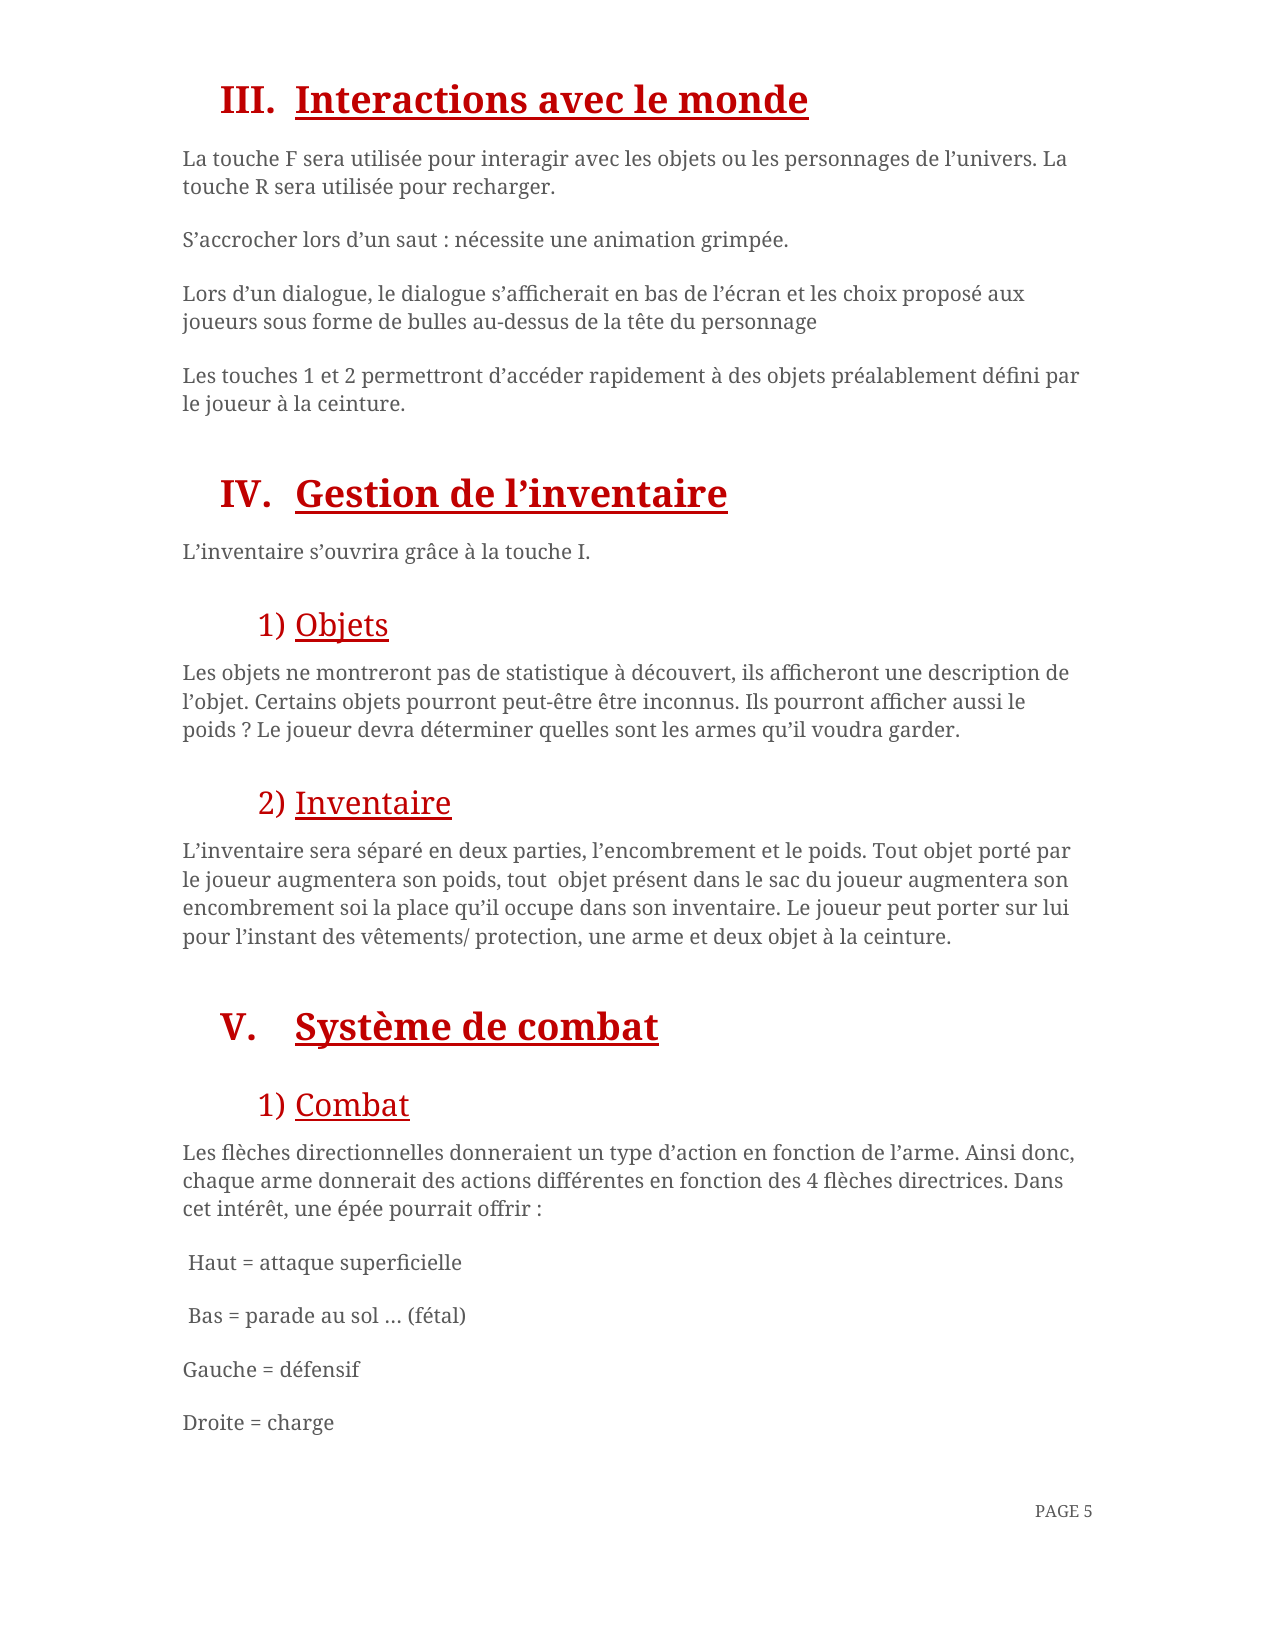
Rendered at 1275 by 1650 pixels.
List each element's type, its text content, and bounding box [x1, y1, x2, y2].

text Bas = parade au sol … (fétal) [182, 1301, 1093, 1330]
list Interactions avec le monde [220, 74, 1093, 125]
text Droite = charge [182, 1408, 1093, 1437]
text Gauche = défensif [182, 1355, 1093, 1383]
text La touche F sera utilisée pour interagir avec les objets ou les personnages de l’univers. La touche R sera utilisée pour recharger. [182, 144, 1093, 201]
list Système de combat [220, 1000, 1093, 1051]
list Objets [257, 603, 1093, 646]
text Les touches 1 et 2 permettront d’accéder rapidement à des objets préalablement défini par le joueur à la ceinture. [182, 361, 1093, 418]
text L’inventaire s’ouvrira grâce à la touche I. [182, 537, 1093, 566]
text L’inventaire sera séparé en deux parties, l’encombrement et le poids. Tout objet porté par le joueur augmentera son poids, tout objet présent dans le sac du joueur augmentera son encombrement soi la place qu’il occupe dans son inventaire. Le joueur peut porter sur lui pour l’instant des vêtements/ protection, une arme et deux objet à la ceinture. [182, 836, 1093, 950]
list Combat [257, 1082, 1093, 1125]
text S’accrocher lors d’un saut : nécessite une animation grimpée. [182, 226, 1093, 254]
text Haut = attaque superficielle [182, 1248, 1093, 1276]
list Gestion de l’inventaire [220, 468, 1093, 519]
text Les flèches directionnelles donneraient un type d’action en fonction de l’arme. Ainsi donc, chaque arme donnerait des actions différentes en fonction des 4 flèches directrices. Dans cet intérêt, une épée pourrait offrir : [182, 1138, 1093, 1223]
list Inventaire [257, 781, 1093, 824]
text Les objets ne montreront pas de statistique à découvert, ils afficheront une description de l’objet. Certains objets pourront peut-être être inconnus. Ils pourront afficher aussi le poids ? Le joueur devra déterminer quelles sont les armes qu’il voudra garder. [182, 658, 1093, 744]
text Lors d’un dialogue, le dialogue s’afficherait en bas de l’écran et les choix proposé aux joueurs sous forme de bulles au-dessus de la tête du personnage [182, 279, 1093, 336]
